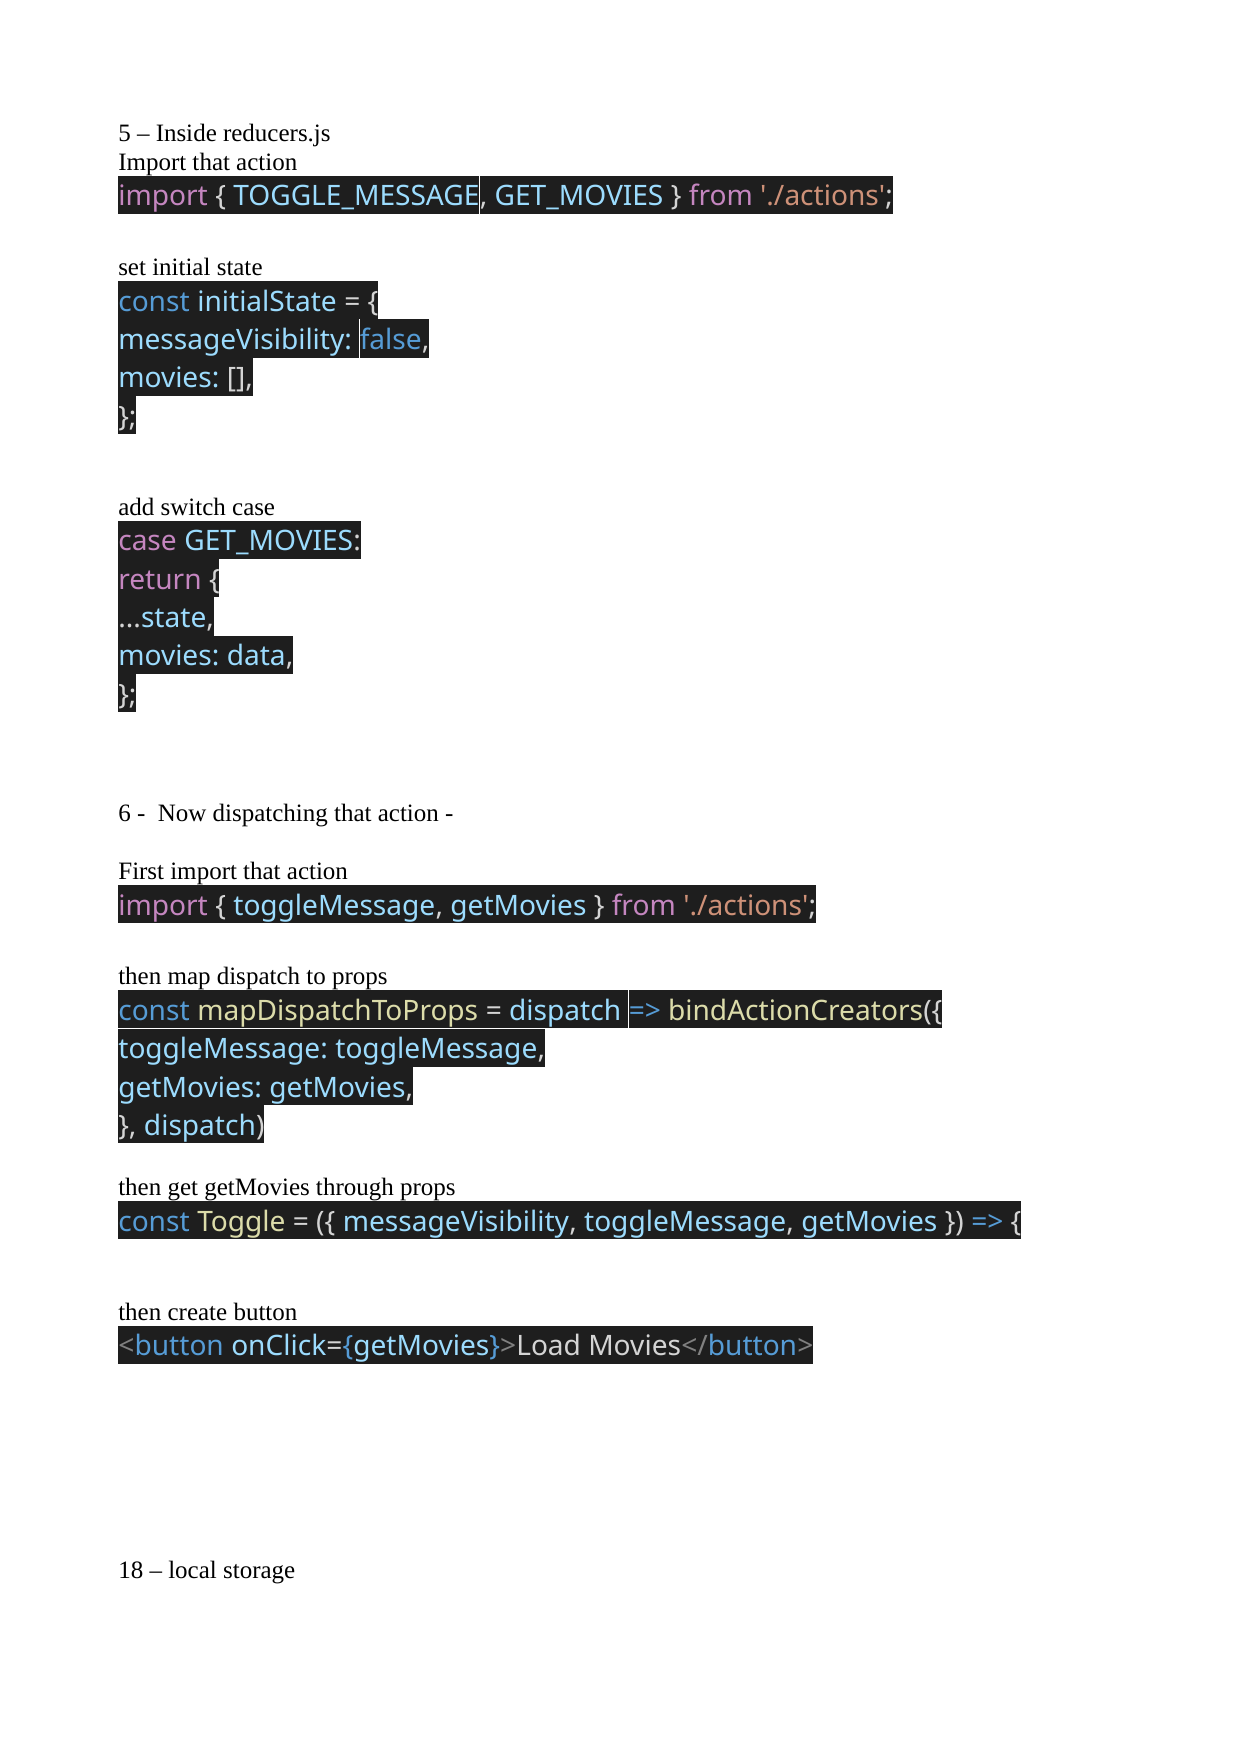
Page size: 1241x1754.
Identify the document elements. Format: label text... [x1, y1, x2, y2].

text then create button [118, 1297, 1122, 1326]
text then get getMovies through props [118, 1172, 1122, 1201]
text Import that action [118, 147, 1122, 176]
text add switch case [118, 492, 1122, 521]
text case GET_MOVIES: [118, 521, 1122, 559]
text First import that action [118, 856, 1122, 885]
text 18 – local storage [118, 1556, 1122, 1584]
text getMovies: getMovies, [118, 1067, 1122, 1105]
text 6 - Now dispatching that action - [118, 798, 1122, 827]
text import { toggleMessage, getMovies } from './actions'; [118, 885, 1122, 923]
text }; [118, 396, 1122, 434]
text }; [118, 674, 1122, 712]
text toggleMessage: toggleMessage, [118, 1028, 1122, 1067]
text then map dispatch to props [118, 961, 1122, 990]
text movies: data, [118, 636, 1122, 674]
text set initial state [118, 252, 1122, 281]
text <button onClick={getMovies}>Load Movies</button> [118, 1326, 1122, 1364]
text const Toggle = ({ messageVisibility, toggleMessage, getMovies }) => { [118, 1201, 1122, 1239]
text messageVisibility: false, [118, 319, 1122, 358]
text 5 – Inside reducers.js [118, 118, 1122, 147]
text import { TOGGLE_MESSAGE, GET_MOVIES } from './actions'; [118, 176, 1122, 214]
text }, dispatch) [118, 1105, 1122, 1143]
text const mapDispatchToProps = dispatch => bindActionCreators({ [118, 990, 1122, 1028]
text ...state, [118, 597, 1122, 636]
text return { [118, 559, 1122, 597]
text movies: [], [118, 358, 1122, 396]
text const initialState = { [118, 281, 1122, 319]
